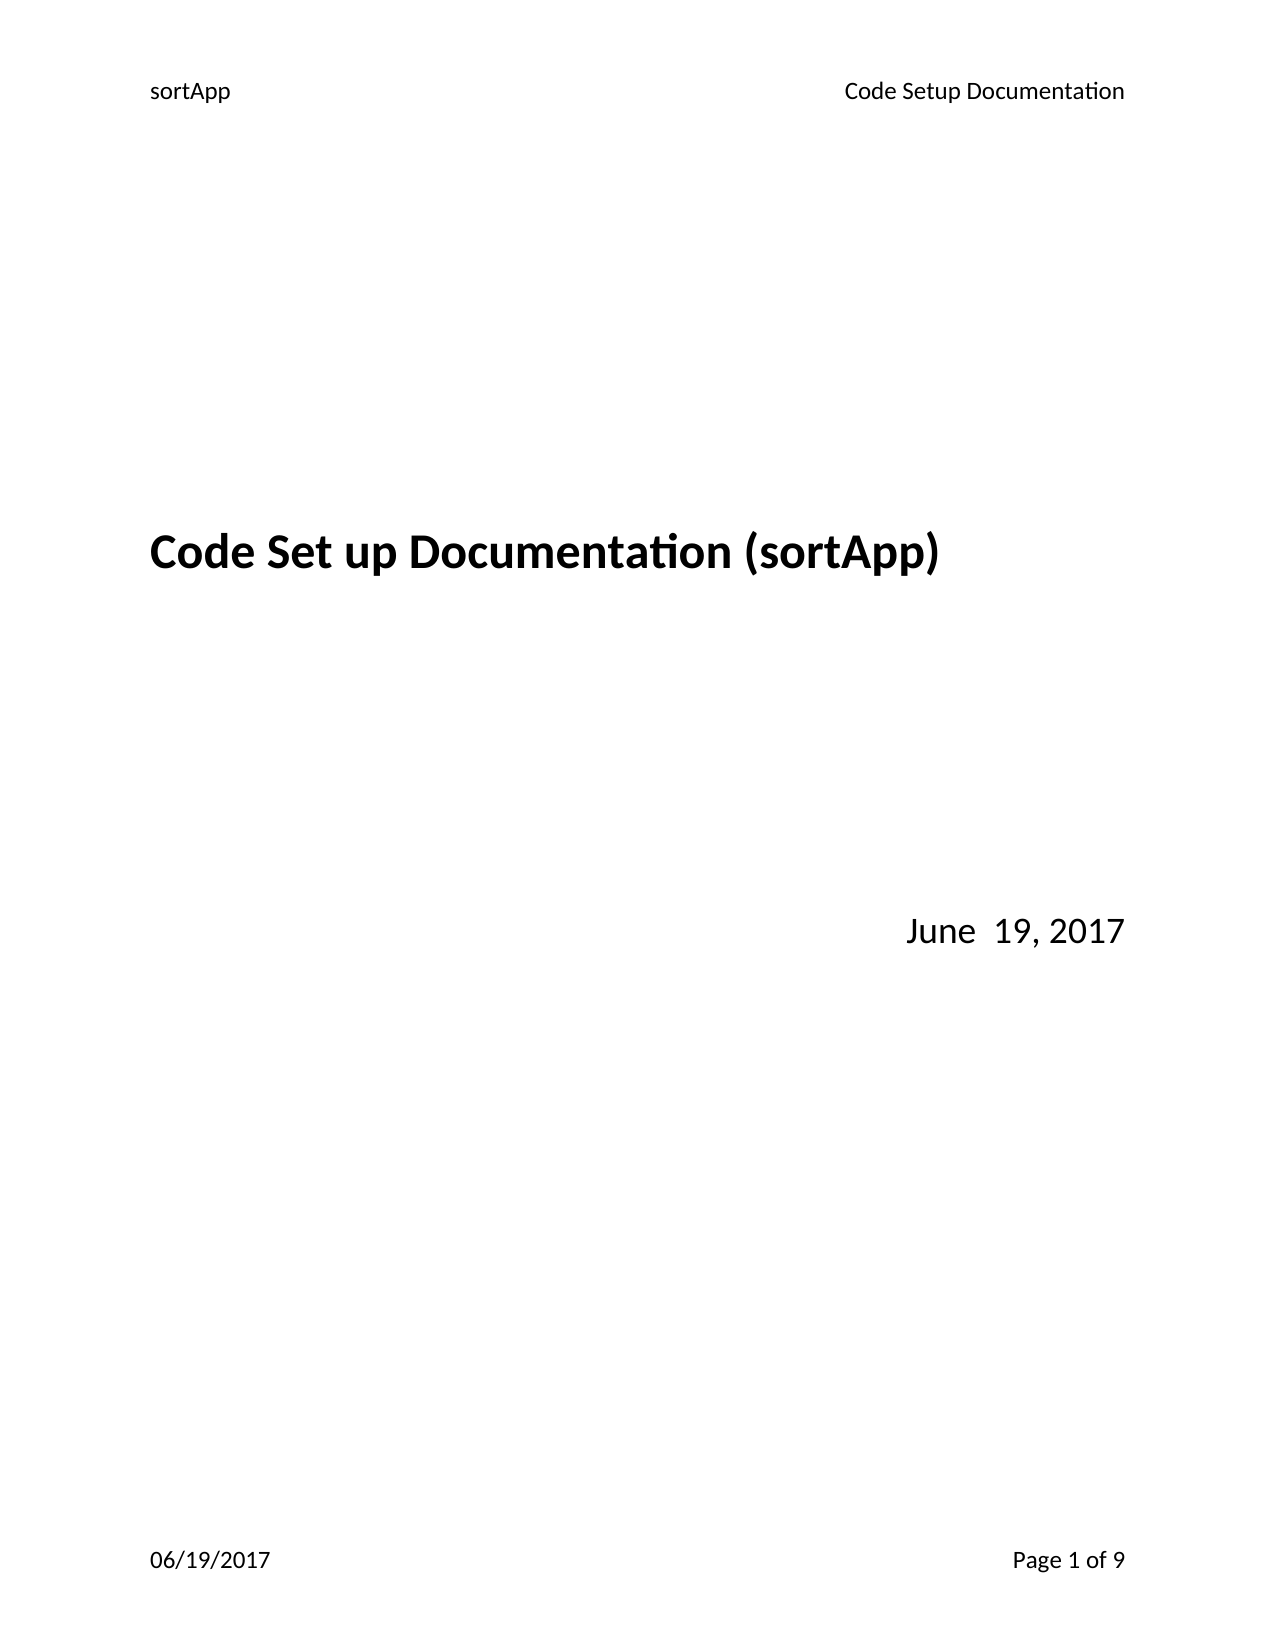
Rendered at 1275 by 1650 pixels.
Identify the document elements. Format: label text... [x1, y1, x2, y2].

title June 19, 2017 [150, 907, 1125, 953]
title Code Set up Documentation (sortApp) [150, 520, 1125, 581]
